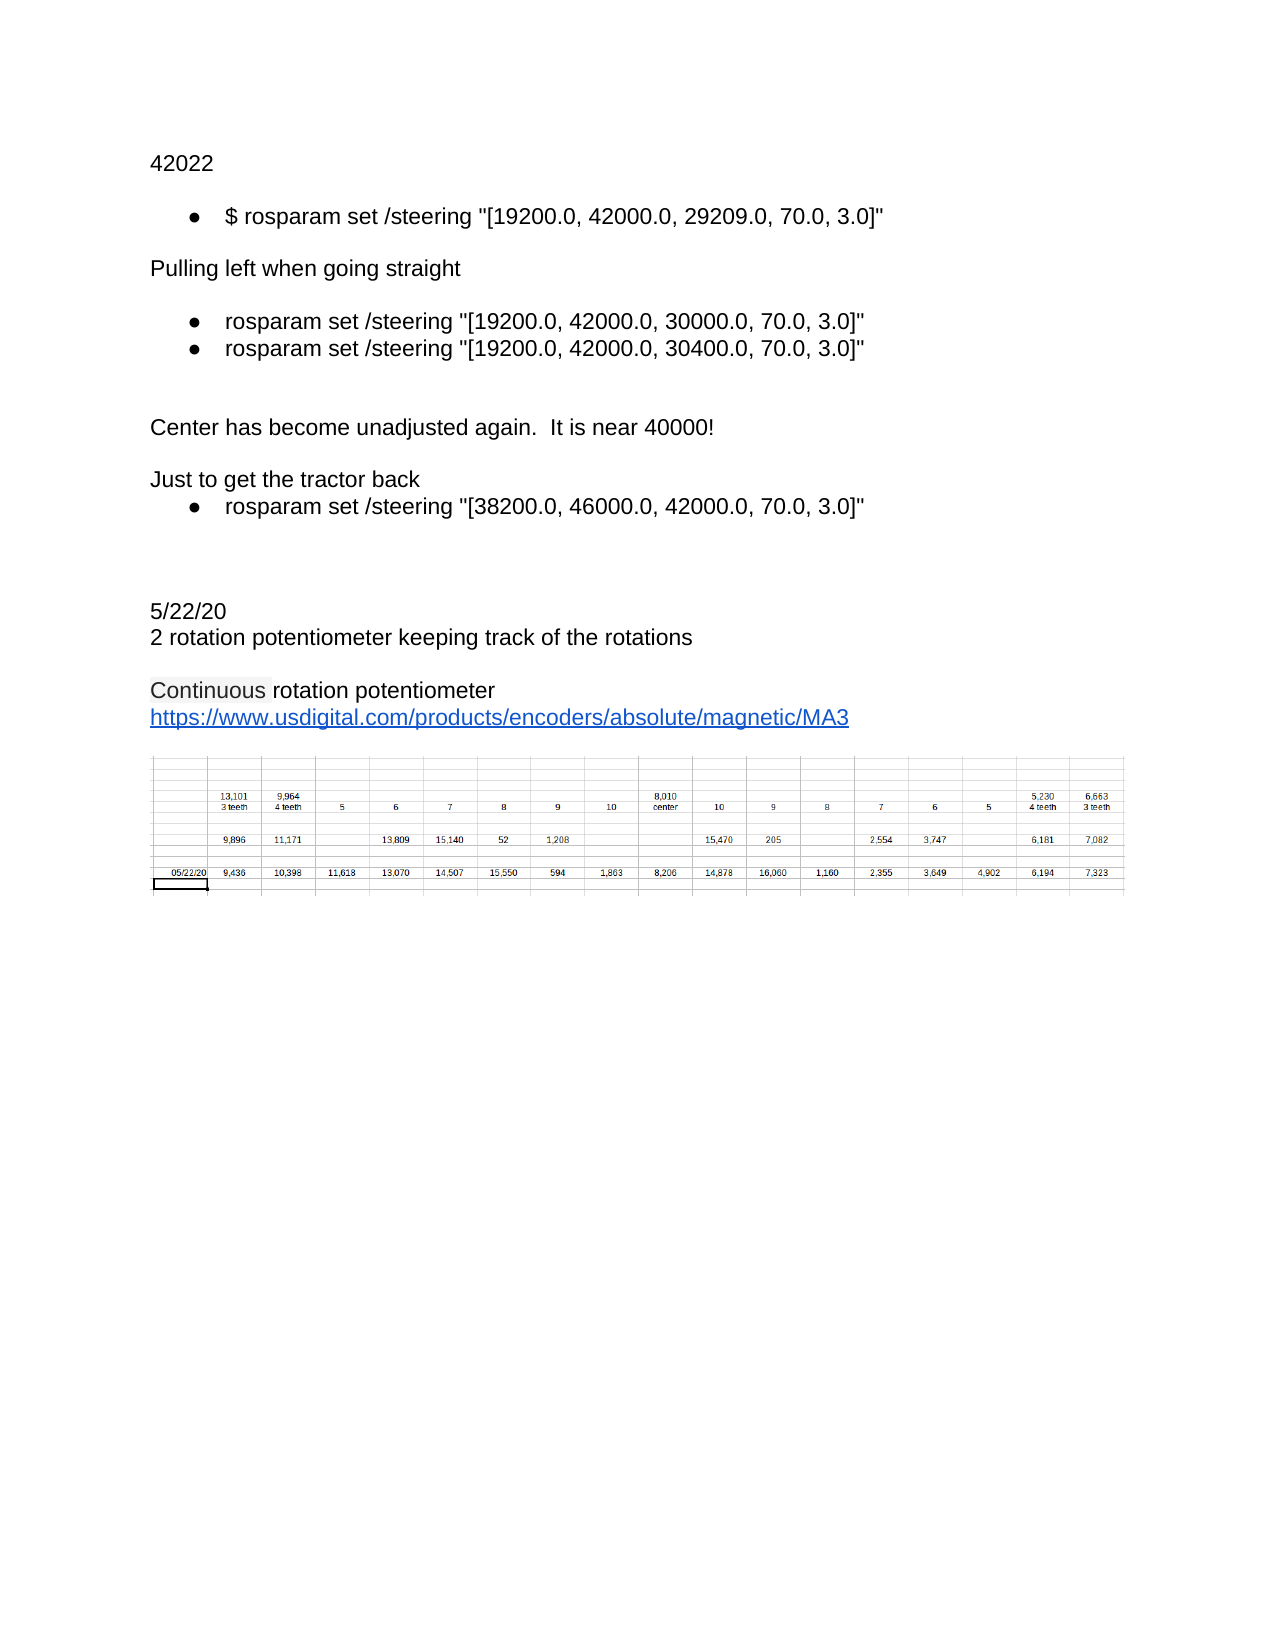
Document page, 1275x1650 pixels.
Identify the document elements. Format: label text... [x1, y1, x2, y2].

text 5/22/20 [150, 598, 1125, 624]
picture [150, 756, 1125, 896]
text 2 rotation potentiometer keeping track of the rotations [150, 624, 1125, 651]
text Just to get the tractor back [150, 466, 1125, 493]
list rosparam set /steering "[38200.0, 46000.0, 42000.0, 70.0, 3.0]" [187, 493, 1125, 519]
list rosparam set /steering "[19200.0, 42000.0, 30000.0, 70.0, 3.0]" [187, 308, 1125, 334]
text 42022 [150, 150, 1125, 176]
text Continuous rotation potentiometer [150, 677, 1125, 703]
list $ rosparam set /steering "[19200.0, 42000.0, 29209.0, 70.0, 3.0]" [187, 203, 1125, 229]
text Center has become unadjusted again. It is near 40000! [150, 413, 1125, 440]
list rosparam set /steering "[19200.0, 42000.0, 30400.0, 70.0, 3.0]" [187, 334, 1125, 361]
text https://www.usdigital.com/products/encoders/absolute/magnetic/MA3 [150, 703, 1125, 730]
text Pulling left when going straight [150, 255, 1125, 282]
